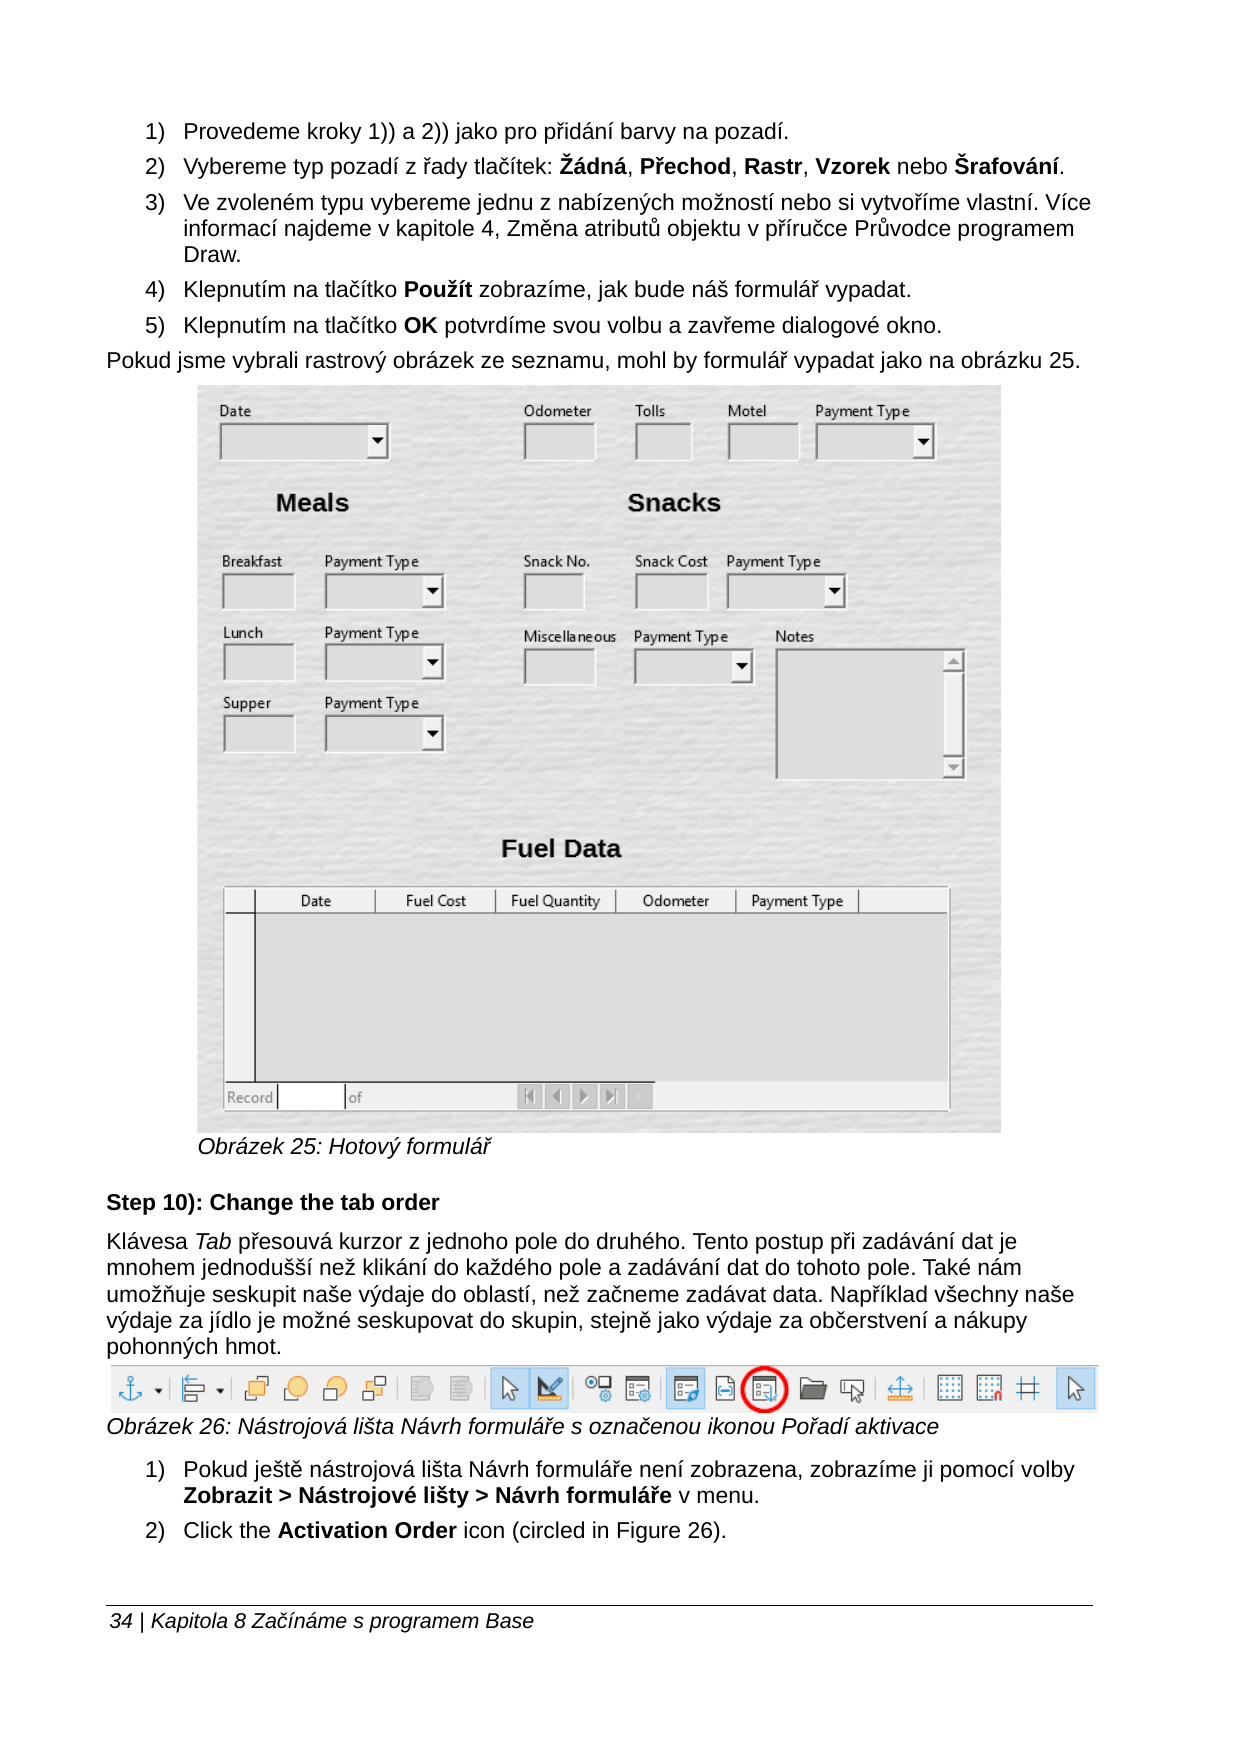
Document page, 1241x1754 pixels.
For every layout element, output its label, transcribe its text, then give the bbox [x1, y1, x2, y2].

list Pokud ještě nástrojová lišta Návrh formuláře není zobrazena, zobrazíme ji pomocí volby Zobrazit > Nástrojové lišty > Návrh formuláře v menu. [165, 1456, 1093, 1508]
text Pokud jsme vybrali rastrový obrázek ze seznamu, mohl by formulář vypadat jako na obrázku 25. [106, 347, 1093, 373]
list Provedeme kroky 1) a 2) jako pro přidání barvy na pozadí. [165, 118, 1093, 144]
picture [111, 1365, 1099, 1413]
list Klepnutím na tlačítko OK potvrdíme svou volbu a zavřeme dialogové okno. [165, 312, 1093, 338]
text Obrázek 25: Hotový formulář [197, 1133, 1002, 1159]
text Klávesa Tab přesouvá kurzor z jednoho pole do druhého. Tento postup při zadávání dat je mnohem jednodušší než klikání do každého pole a zadávání dat do tohoto pole. Také nám umožňuje seskupit naše výdaje do oblastí, než začneme zadávat data. Například všechny naše výdaje za jídlo je možné seskupovat do skupin, stejně jako výdaje za občerstvení a nákupy pohonných hmot. [106, 1228, 1093, 1359]
list Ve zvoleném typu vybereme jednu z nabízených možností nebo si vytvoříme vlastní. Více informací najdeme v kapitole 4, Změna atributů objektu v příručce Průvodce programem Draw. [165, 188, 1093, 268]
list Vybereme typ pozadí z řady tlačítek: Žádná, Přechod, Rastr, Vzorek nebo Šrafování. [165, 153, 1093, 180]
text Obrázek 26: Nástrojová lišta Návrh formuláře s označenou ikonou Pořadí aktivace [106, 1366, 1103, 1439]
text Step 10: Change the tab order [106, 1189, 1093, 1215]
list Klepnutím na tlačítko Použít zobrazíme, jak bude náš formulář vypadat. [165, 276, 1093, 303]
picture [197, 385, 1002, 1133]
list Click the Activation Order icon (circled in Figure 26). [165, 1517, 1093, 1544]
